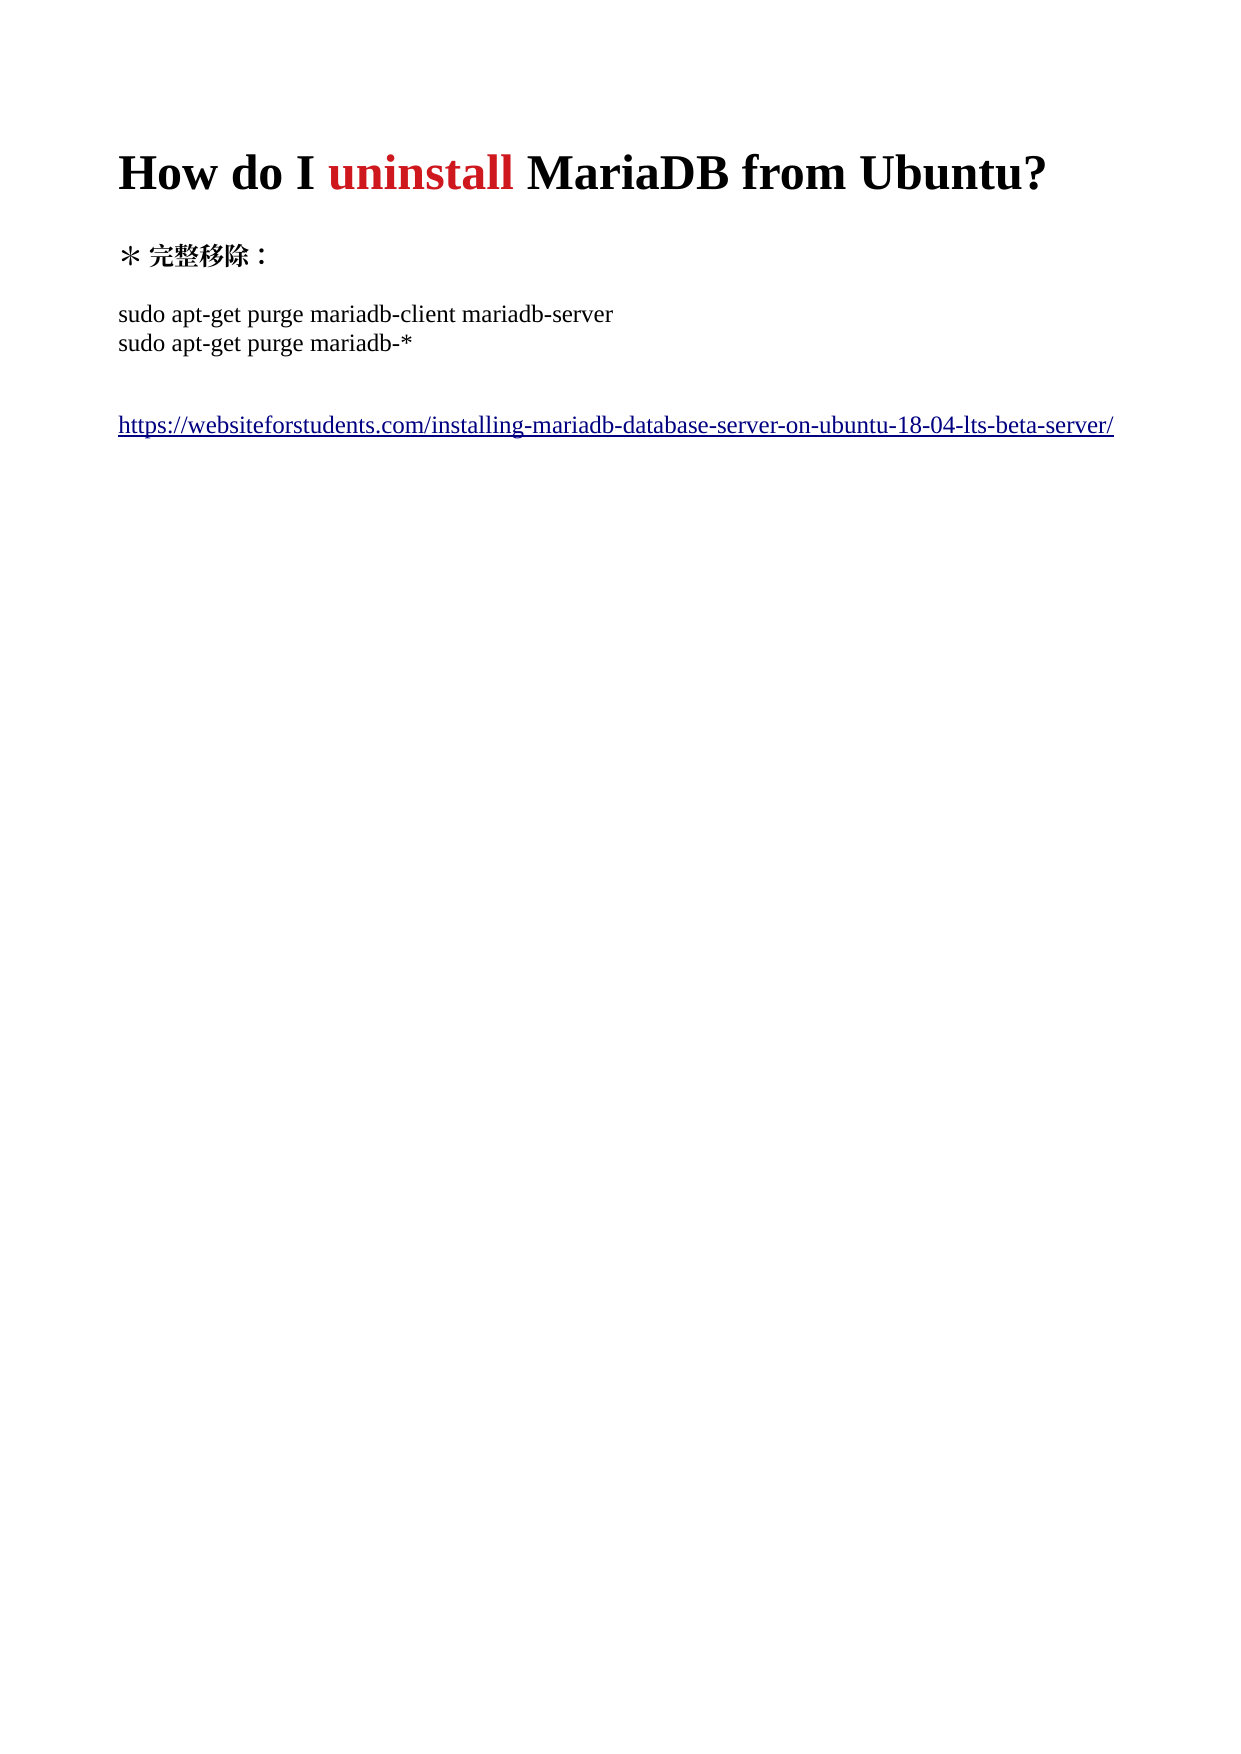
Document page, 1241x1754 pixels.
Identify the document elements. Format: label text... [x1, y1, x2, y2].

text sudo apt-get purge mariadb-* [118, 328, 1122, 357]
subtitle How do I uninstall MariaDB from Ubuntu? [118, 143, 1122, 201]
text ＊ 完整移除： [118, 242, 1122, 271]
text sudo apt-get purge mariadb-client mariadb-server [118, 299, 1122, 328]
text https://websiteforstudents.com/installing-mariadb-database-server-on-ubuntu-18-04-lts-beta-server/ [118, 410, 1122, 439]
